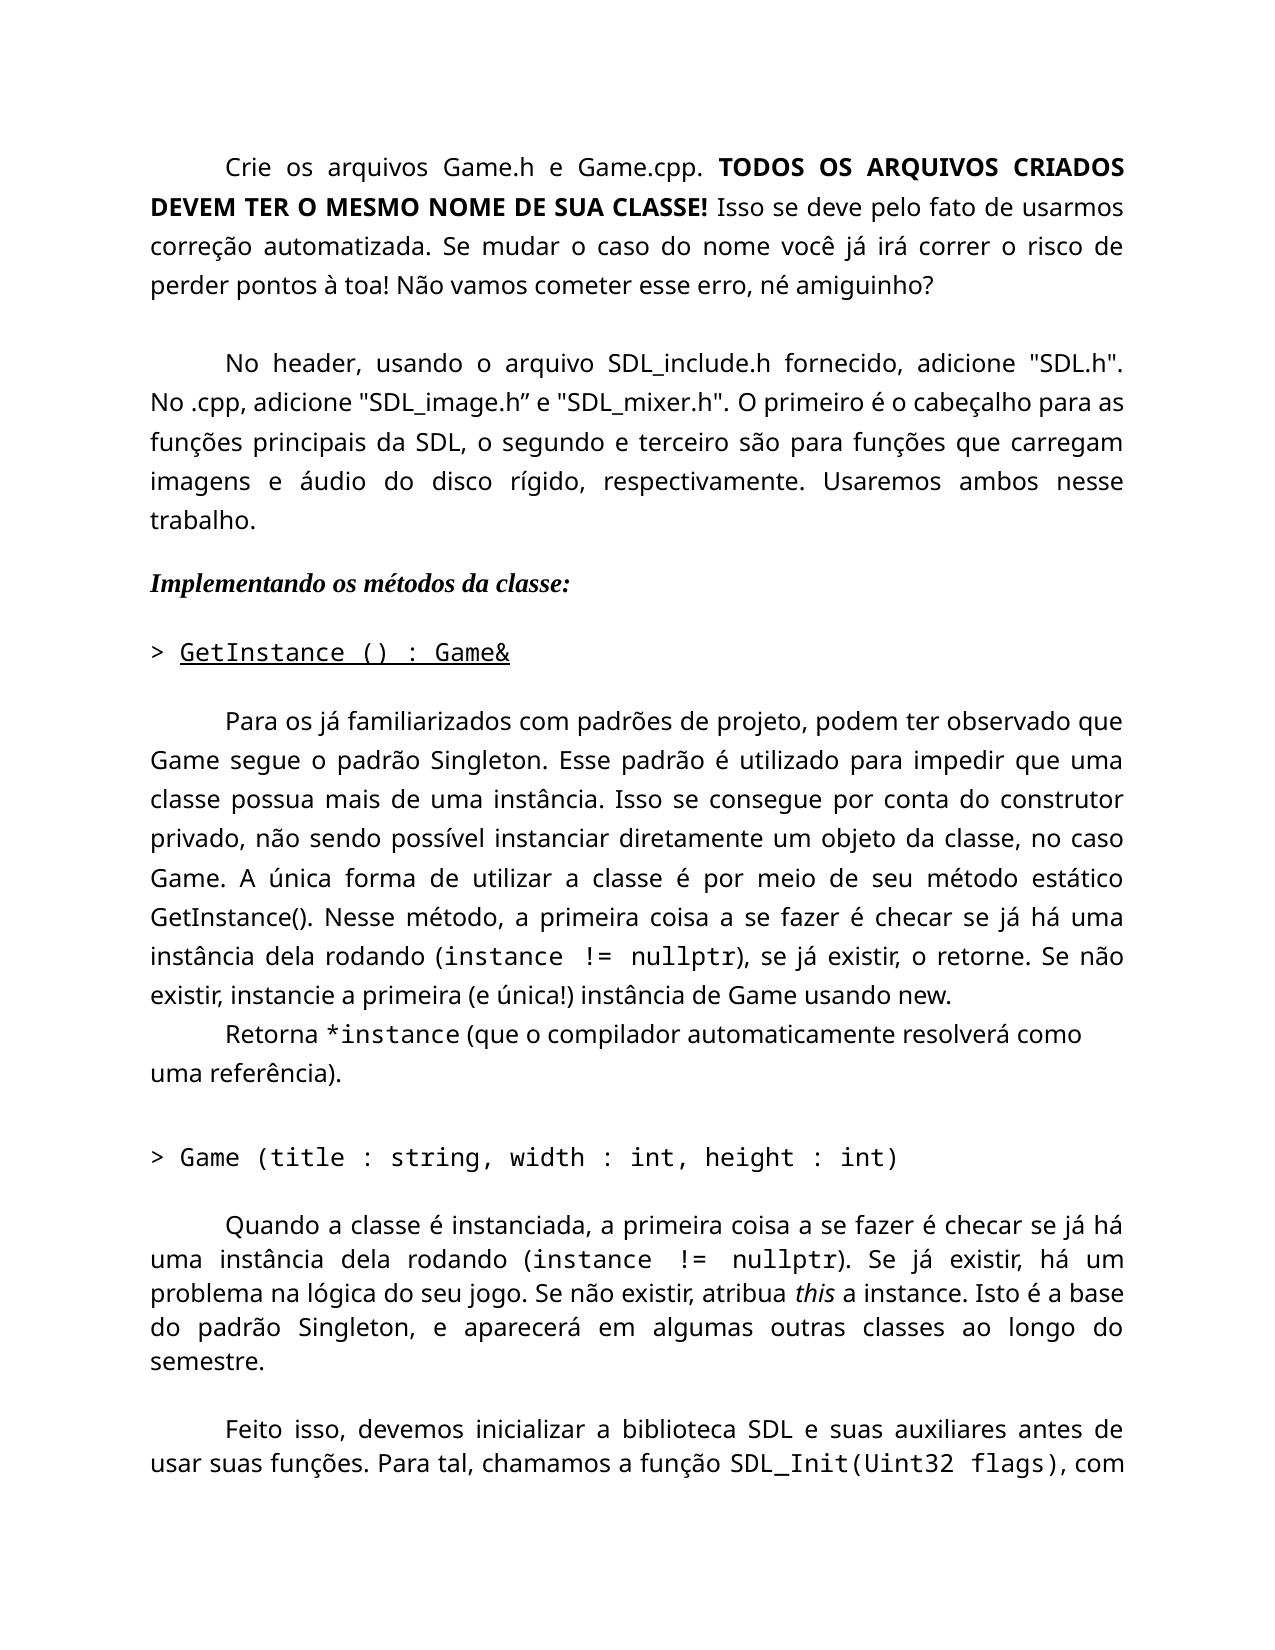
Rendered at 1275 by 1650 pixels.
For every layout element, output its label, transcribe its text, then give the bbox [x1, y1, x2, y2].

text Retorna *instance (que o compilador automaticamente resolverá como uma referência). [150, 1017, 1125, 1090]
subtitle Implementando os métodos da classe: [150, 567, 1125, 598]
text Para os já familiarizados com padrões de projeto, podem ter observado que Game segue o padrão Singleton. Esse padrão é utilizado para impedir que uma classe possua mais de uma instância. Isso se consegue por conta do construtor privado, não sendo possível instanciar diretamente um objeto da classe, no caso Game. A única forma de utilizar a classe é por meio de seu método estático GetInstance(). Nesse método, a primeira coisa a se fazer é checar se já há uma instância dela rodando (instance != nullptr), se já existir, o retorne. Se não existir, instancie a primeira (e única!) instância de Game usando new. [150, 704, 1125, 1012]
text Feito isso, devemos inicializar a biblioteca SDL e suas auxiliares antes de usar suas funções. Para tal, chamamos a função SDL_Init(Uint32 flags), com [150, 1412, 1125, 1480]
text No header, usando o arquivo SDL_include.h fornecido, adicione "SDL.h". No .cpp, adicione "SDL_image.h” e "SDL_mixer.h". O primeiro é o cabeçalho para as funções principais da SDL, o segundo e terceiro são para funções que carregam imagens e áudio do disco rígido, respectivamente. Usaremos ambos nesse trabalho. [150, 346, 1125, 537]
text > GetInstance () : Game& [150, 634, 1125, 668]
text Crie os arquivos Game.h e Game.cpp. TODOS OS ARQUIVOS CRIADOS DEVEM TER O MESMO NOME DE SUA CLASSE! Isso se deve pelo fato de usarmos correção automatizada. Se mudar o caso do nome você já irá correr o risco de perder pontos à toa! Não vamos cometer esse erro, né amiguinho? [150, 150, 1125, 302]
text Quando a classe é instanciada, a primeira coisa a se fazer é checar se já há uma instância dela rodando (instance != nullptr). Se já existir, há um problema na lógica do seu jogo. Se não existir, atribua this a instance. Isto é a base do padrão Singleton, e aparecerá em algumas outras classes ao longo do semestre. [150, 1208, 1125, 1378]
text > Game (title : string, width : int, height : int) [150, 1139, 1125, 1173]
